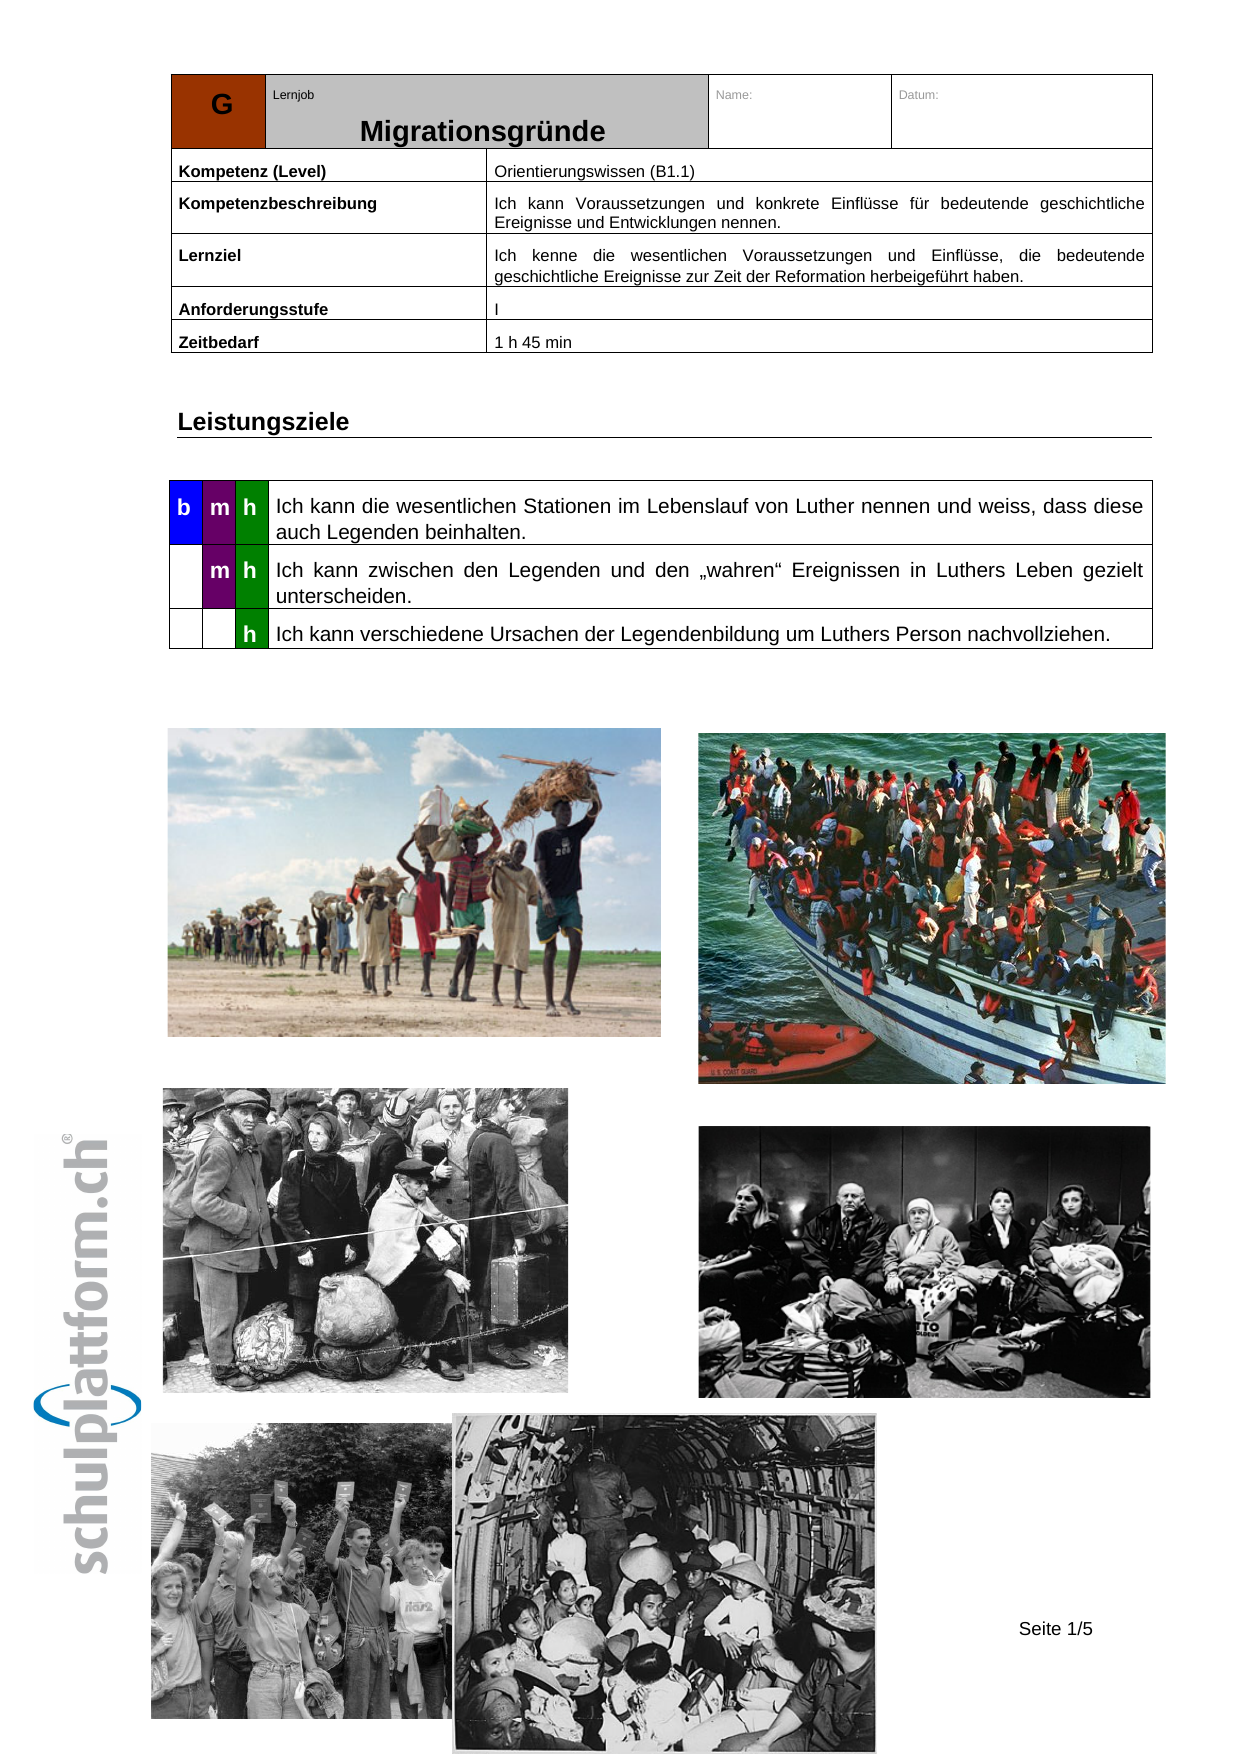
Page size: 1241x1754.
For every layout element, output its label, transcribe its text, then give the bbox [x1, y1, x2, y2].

table_cell Anforderungsstufe [172, 287, 486, 319]
table_cell Orientierungswissen (B1.1) [487, 149, 1152, 181]
table_cell Ich kenne die wesentlichen Voraussetzungen und Einflüsse, die bedeutende geschichtliche Ereignisse zur Zeit der Reformation herbeigeführt haben. [487, 234, 1152, 286]
table_cell Zeitbedarf [172, 320, 486, 352]
table_cell Ich kann verschiedene Ursachen der Legendenbildung um Luthers Person nachvollziehen. [269, 609, 1152, 648]
table_header b [170, 481, 202, 544]
table_cell 1 h 45 min [487, 320, 1152, 352]
table_cell I [487, 287, 1152, 319]
table_cell Ich kann Voraussetzungen und konkrete Einflüsse für bedeutende geschichtliche Ereignisse und Entwicklungen nennen. [487, 182, 1152, 232]
table_cell [170, 609, 202, 648]
table_header Name: [709, 75, 891, 148]
picture [151, 1413, 877, 1754]
table_cell [203, 609, 235, 648]
text Leistungsziele [177, 407, 1152, 437]
table_header G [172, 75, 265, 148]
table_cell m [203, 545, 235, 608]
table_cell Kompetenz (Level) [172, 149, 486, 181]
picture [33, 1134, 142, 1574]
table_header Ich kann die wesentlichen Stationen im Lebenslauf von Luther nennen und weiss, dass diese auch Legenden beinhalten. [269, 481, 1152, 544]
table_header Datum: [892, 75, 1152, 148]
picture [167, 728, 661, 1037]
table_header h [236, 481, 268, 544]
table_cell h [236, 545, 268, 608]
table_cell Ich kann zwischen den Legenden und den „wahren“ Ereignissen in Luthers Leben gezielt unterscheiden. [269, 545, 1152, 608]
table_cell Kompetenzbeschreibung [172, 182, 486, 232]
table_cell h [236, 609, 268, 648]
table_header Lernjob Migrationsgründe [266, 75, 708, 148]
picture [698, 733, 1166, 1084]
table_cell [170, 545, 202, 608]
picture [162, 1088, 569, 1393]
table_header m [203, 481, 235, 544]
picture [698, 1126, 1151, 1398]
table_cell Lernziel [172, 234, 486, 286]
